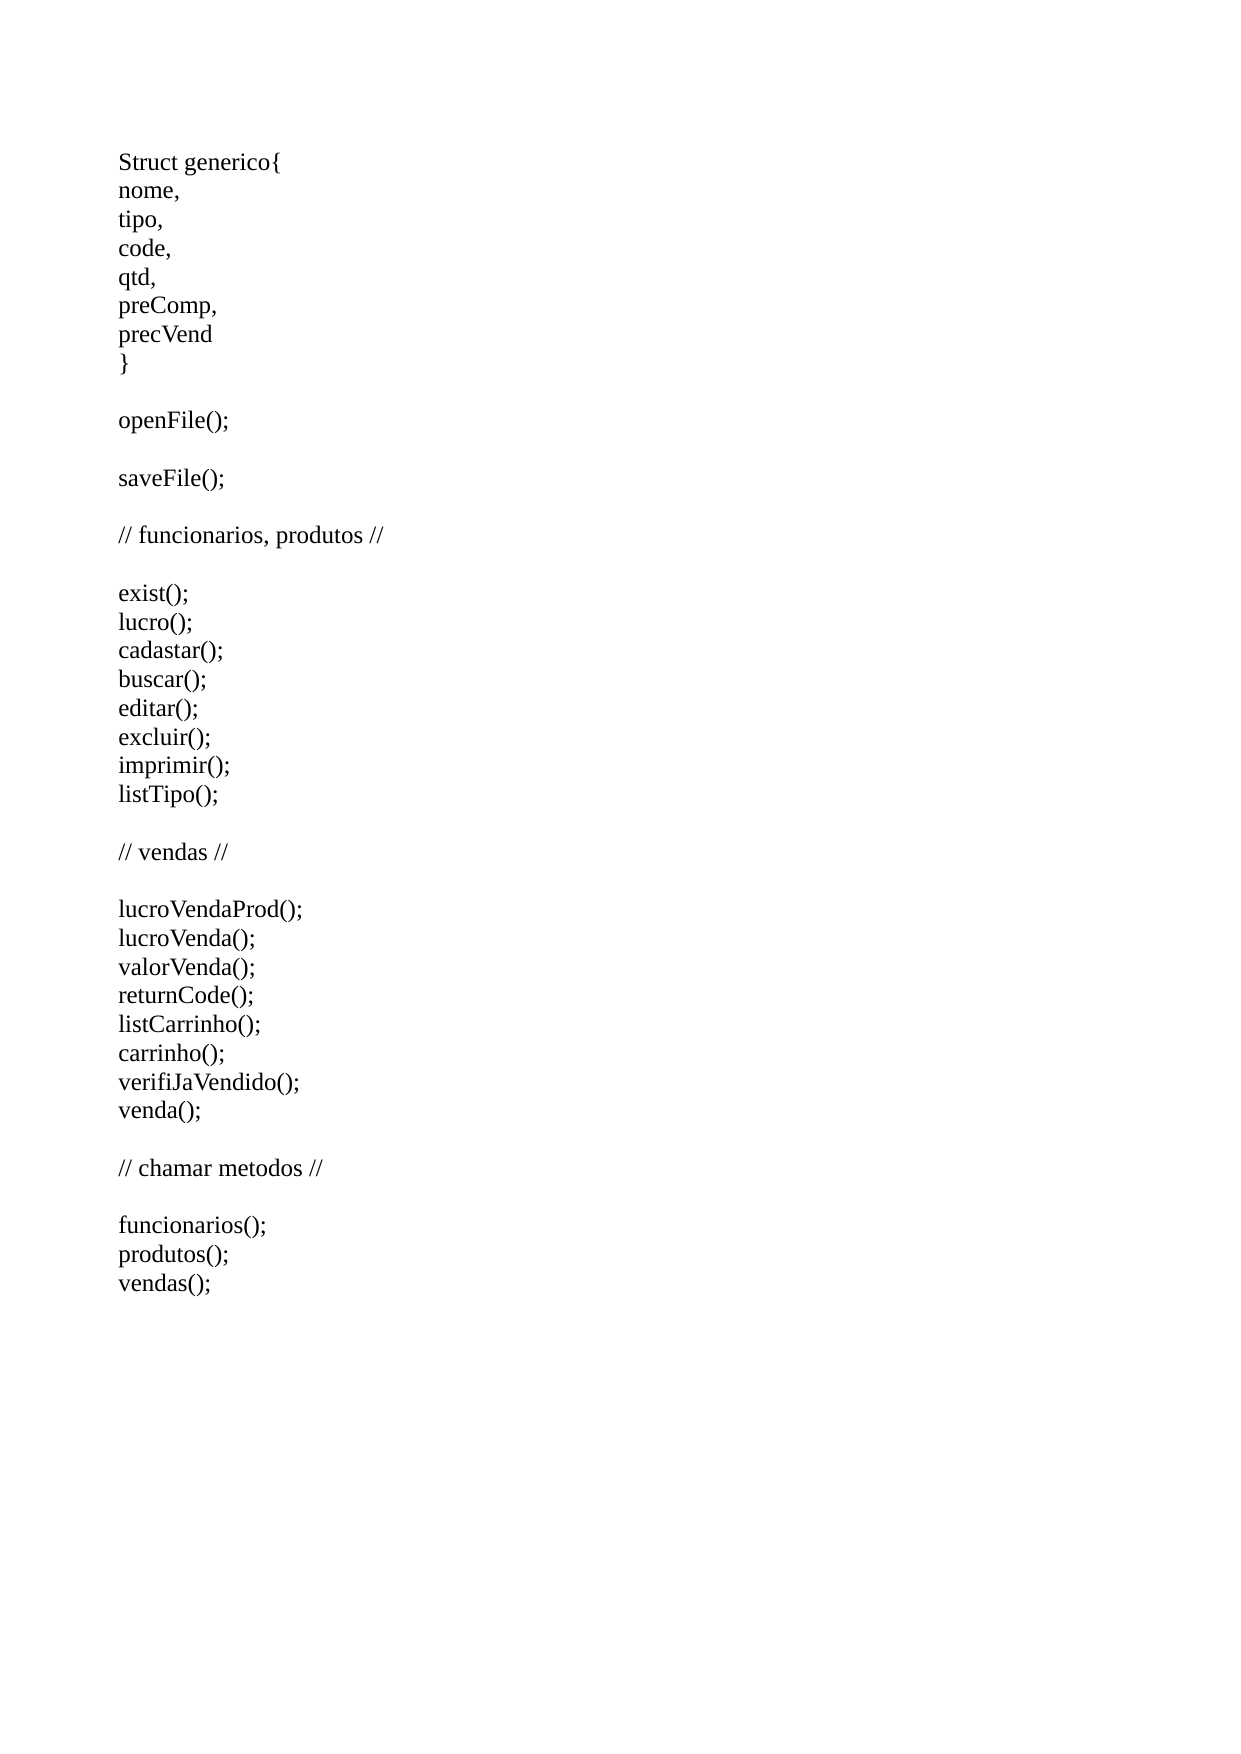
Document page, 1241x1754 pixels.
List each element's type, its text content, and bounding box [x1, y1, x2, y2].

text // funcionarios, produtos // [118, 521, 1122, 549]
text lucroVendaProd(); [118, 894, 1122, 923]
text lucroVenda(); [118, 923, 1122, 952]
text excluir(); [118, 722, 1122, 751]
text Struct generico{ [118, 147, 1122, 176]
text // chamar metodos // [118, 1153, 1122, 1182]
text listCarrinho(); [118, 1009, 1122, 1038]
text exist(); [118, 578, 1122, 607]
text nome, [118, 176, 1122, 204]
text // vendas // [118, 837, 1122, 866]
text produtos(); [118, 1239, 1122, 1268]
text editar(); [118, 693, 1122, 722]
text cadastar(); [118, 636, 1122, 664]
text preComp, [118, 291, 1122, 319]
text openFile(); [118, 406, 1122, 434]
text lucro(); [118, 607, 1122, 636]
text buscar(); [118, 664, 1122, 693]
text listTipo(); [118, 779, 1122, 808]
text vendas(); [118, 1268, 1122, 1297]
text returnCode(); [118, 981, 1122, 1009]
text tipo, [118, 204, 1122, 233]
text imprimir(); [118, 751, 1122, 779]
text precVend [118, 319, 1122, 348]
text qtd, [118, 262, 1122, 291]
text verifiJaVendido(); [118, 1067, 1122, 1096]
text code, [118, 233, 1122, 262]
text } [118, 348, 1122, 377]
text funcionarios(); [118, 1211, 1122, 1239]
text saveFile(); [118, 463, 1122, 492]
text venda(); [118, 1096, 1122, 1124]
text carrinho(); [118, 1038, 1122, 1067]
text valorVenda(); [118, 952, 1122, 981]
